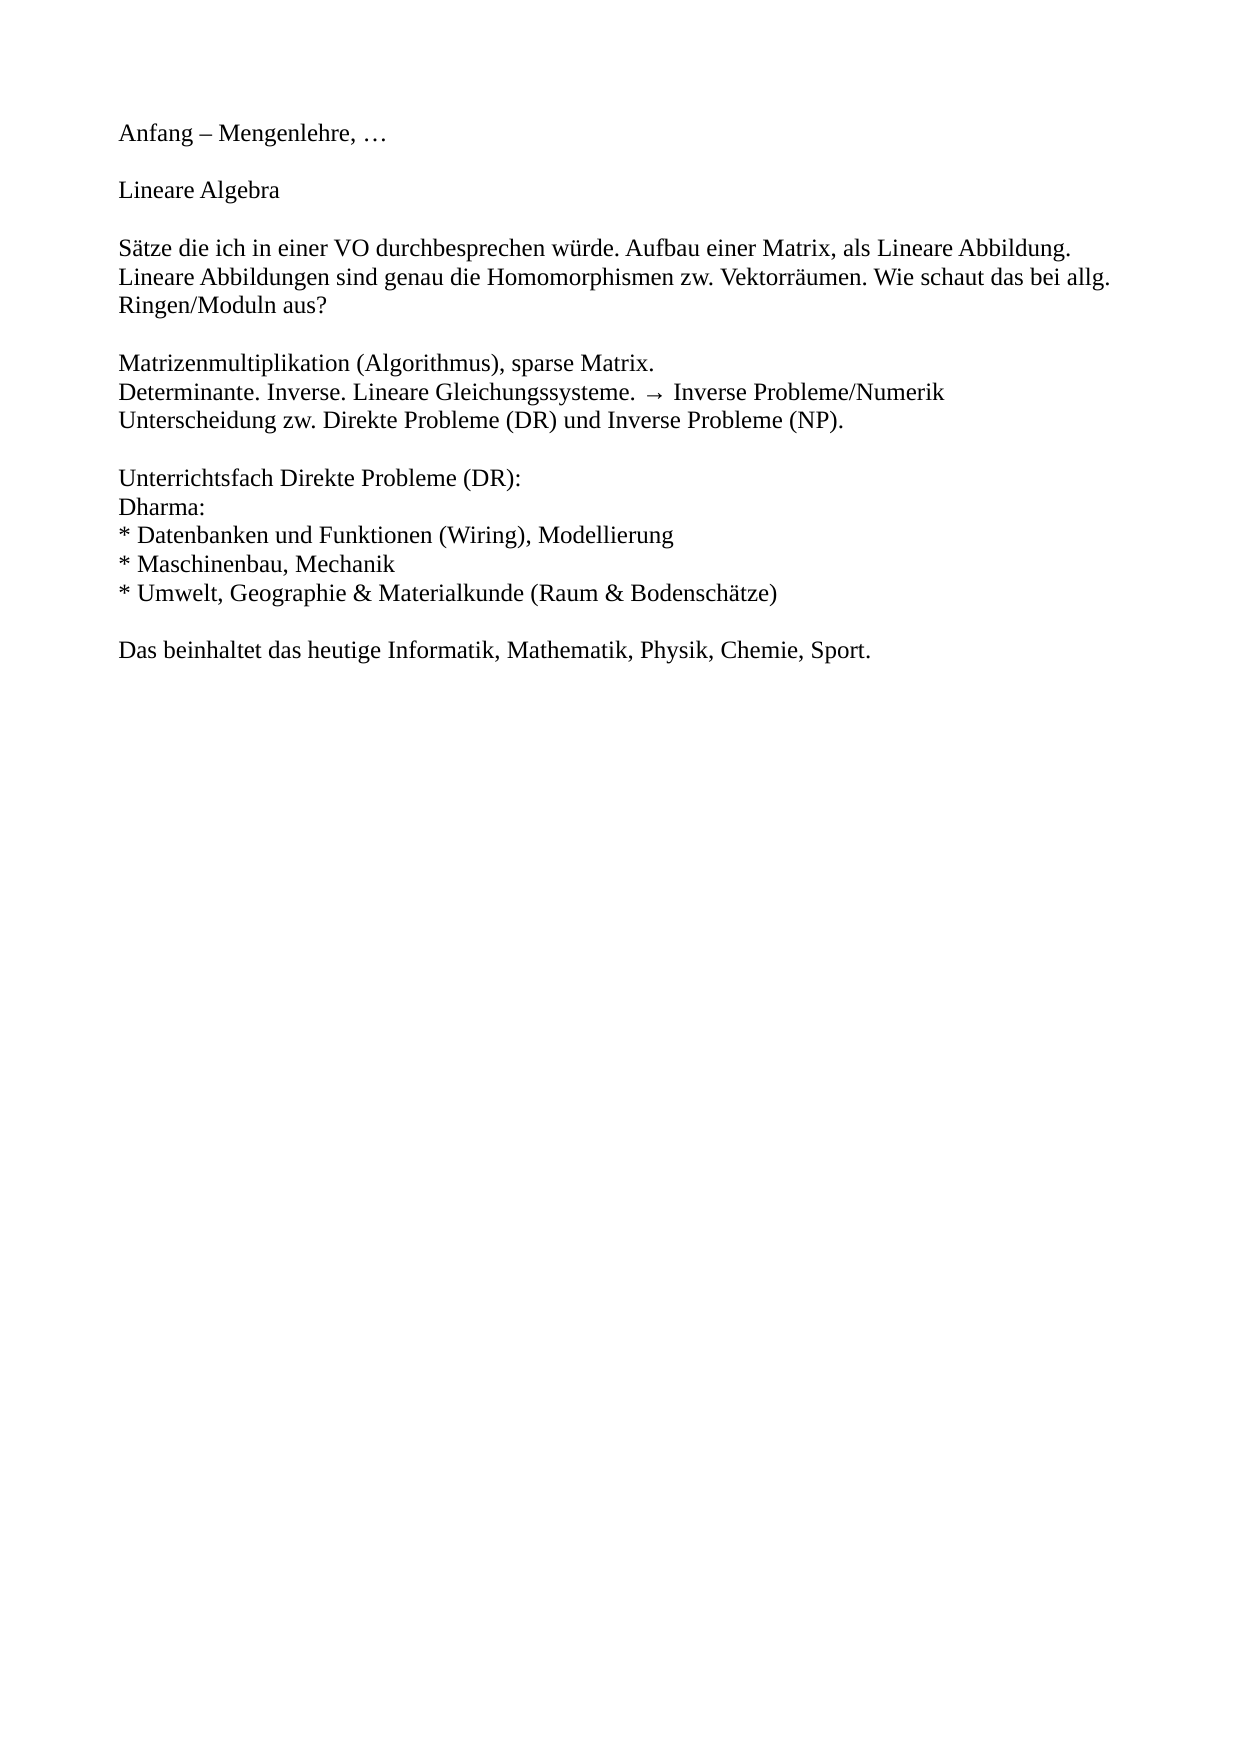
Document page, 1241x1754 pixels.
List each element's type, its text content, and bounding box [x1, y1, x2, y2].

text * Maschinenbau, Mechanik [118, 549, 1122, 578]
text Anfang – Mengenlehre, … [118, 118, 1122, 147]
text Das beinhaltet das heutige Informatik, Mathematik, Physik, Chemie, Sport. [118, 636, 1122, 664]
text Dharma: [118, 492, 1122, 521]
text Matrizenmultiplikation (Algorithmus), sparse Matrix. [118, 348, 1122, 377]
text * Umwelt, Geographie & Materialkunde (Raum & Bodenschätze) [118, 578, 1122, 607]
text Determinante. Inverse. Lineare Gleichungssysteme. → Inverse Probleme/Numerik [118, 377, 1122, 406]
text * Datenbanken und Funktionen (Wiring), Modellierung [118, 521, 1122, 549]
text Lineare Algebra [118, 176, 1122, 204]
text Unterscheidung zw. Direkte Probleme (DR) und Inverse Probleme (NP). [118, 406, 1122, 434]
text Sätze die ich in einer VO durchbesprechen würde. Aufbau einer Matrix, als Lineare Abbildung. Lineare Abbildungen sind genau die Homomorphismen zw. Vektorräumen. Wie schaut das bei allg. Ringen/Moduln aus? [118, 233, 1122, 319]
text Unterrichtsfach Direkte Probleme (DR): [118, 463, 1122, 492]
